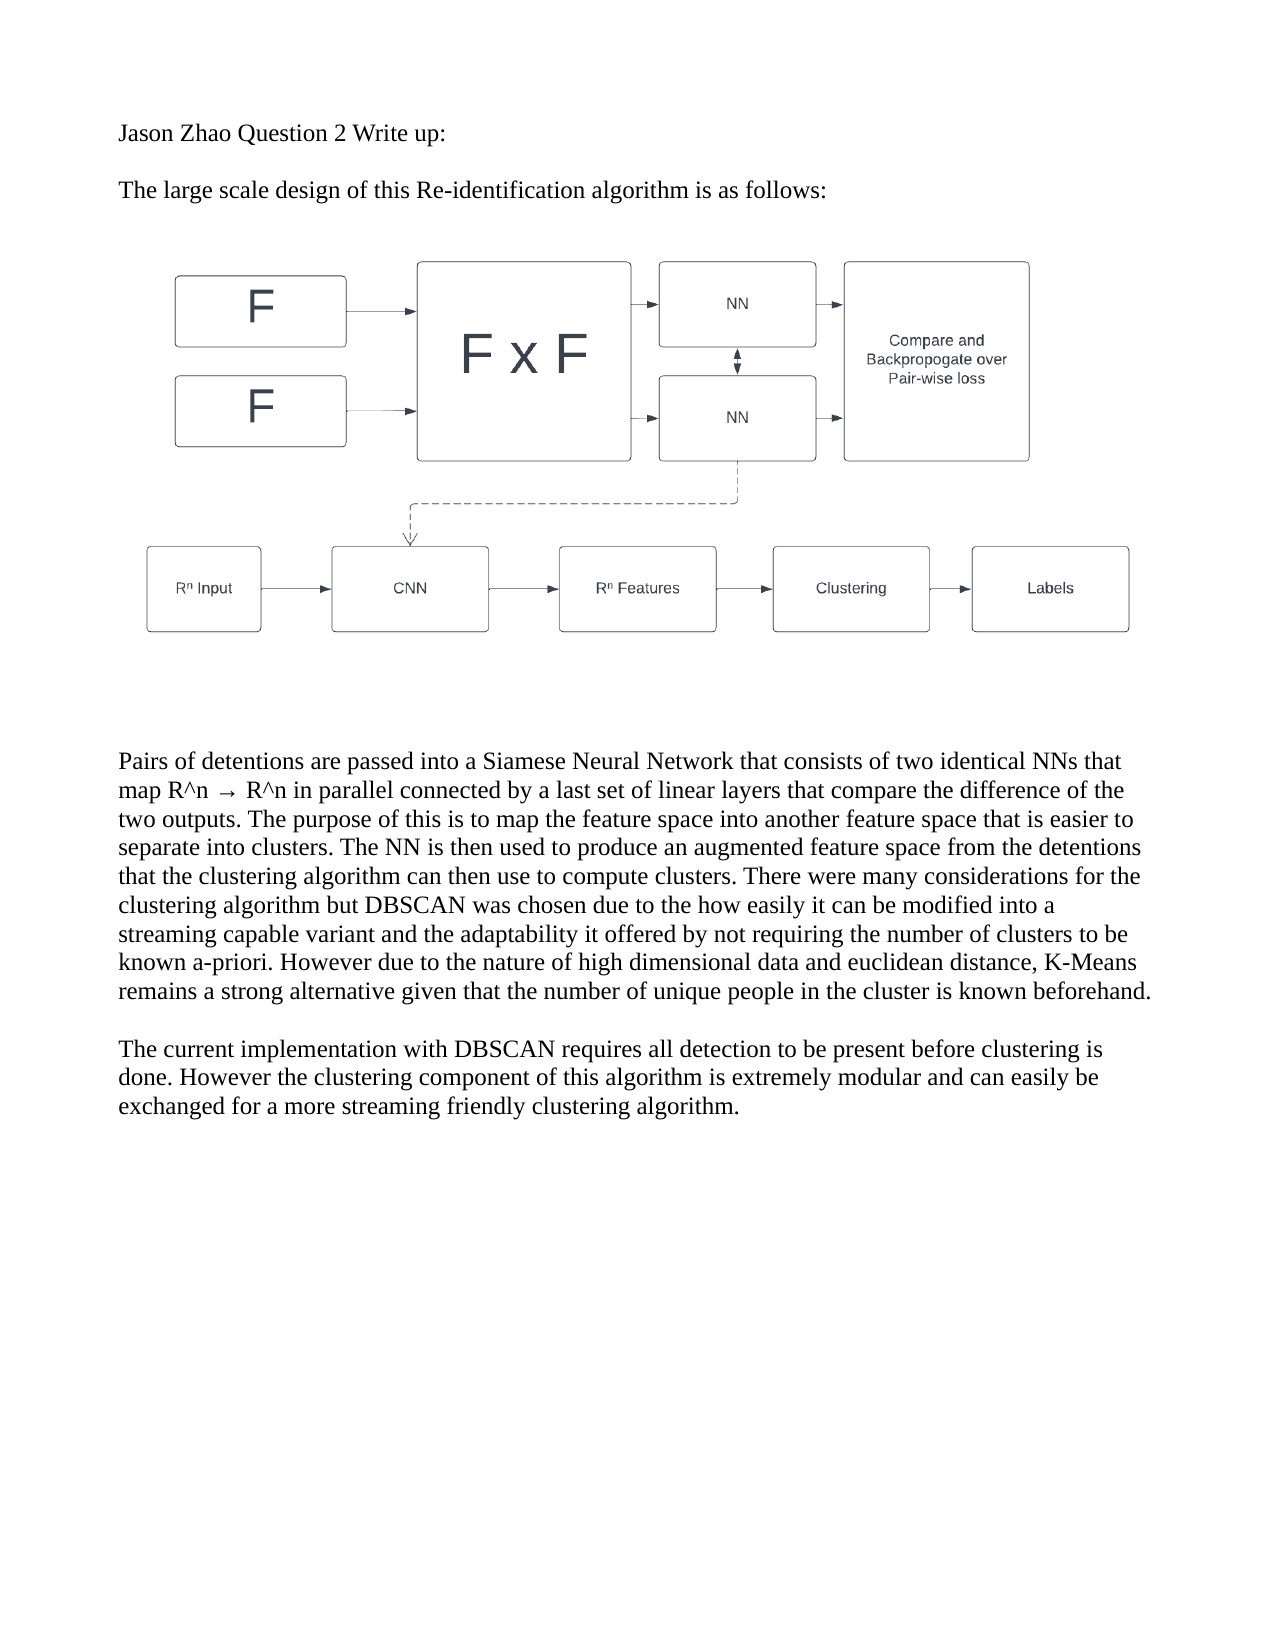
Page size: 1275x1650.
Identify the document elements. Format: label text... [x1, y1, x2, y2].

picture [118, 233, 1157, 660]
text The current implementation with DBSCAN requires all detection to be present before clustering is done. However the clustering component of this algorithm is extremely modular and can easily be exchanged for a more streaming friendly clustering algorithm. [118, 1034, 1157, 1120]
text Jason Zhao Question 2 Write up: [118, 118, 1157, 147]
text The large scale design of this Re-identification algorithm is as follows: [118, 176, 1157, 204]
text Pairs of detentions are passed into a Siamese Neural Network that consists of two identical NNs that map R^n → R^n in parallel connected by a last set of linear layers that compare the difference of the two outputs. The purpose of this is to map the feature space into another feature space that is easier to separate into clusters. The NN is then used to produce an augmented feature space from the detentions that the clustering algorithm can then use to compute clusters. There were many considerations for the clustering algorithm but DBSCAN was chosen due to the how easily it can be modified into a streaming capable variant and the adaptability it offered by not requiring the number of clusters to be known a-priori. However due to the nature of high dimensional data and euclidean distance, K-Means remains a strong alternative given that the number of unique people in the cluster is known beforehand. [118, 746, 1157, 1005]
